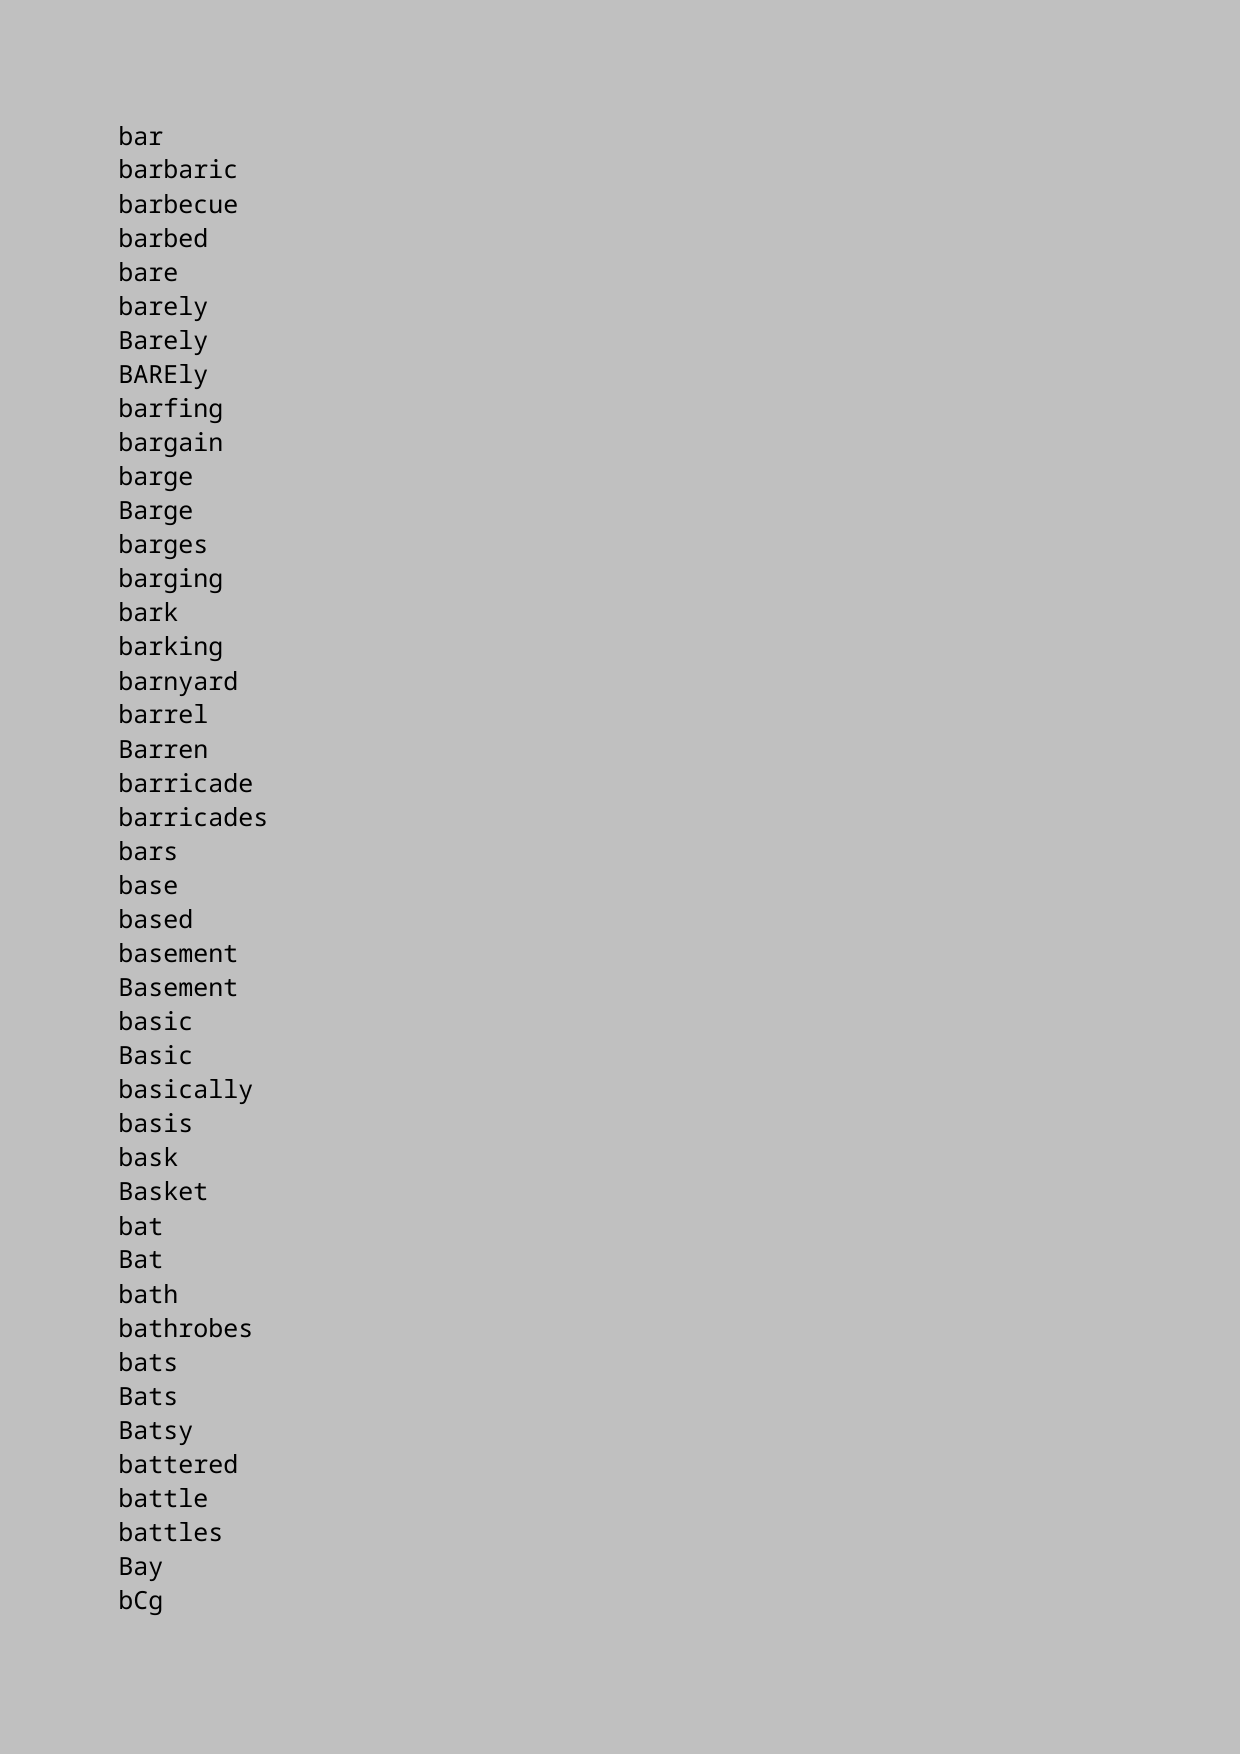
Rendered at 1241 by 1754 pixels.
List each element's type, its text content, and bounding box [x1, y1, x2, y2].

text barbecue [118, 186, 1122, 220]
text barging [118, 561, 1122, 595]
text Basket [118, 1174, 1122, 1208]
text bar [118, 118, 1122, 152]
text bare [118, 254, 1122, 288]
text bCg [118, 1583, 1122, 1617]
text Barge [118, 493, 1122, 527]
text Batsy [118, 1412, 1122, 1447]
text bask [118, 1140, 1122, 1174]
text barricade [118, 765, 1122, 799]
text Bat [118, 1242, 1122, 1276]
text bark [118, 595, 1122, 629]
text bargain [118, 425, 1122, 459]
text basically [118, 1072, 1122, 1106]
text Basic [118, 1038, 1122, 1072]
text barge [118, 459, 1122, 493]
text bath [118, 1276, 1122, 1310]
text BAREly [118, 357, 1122, 391]
text bars [118, 833, 1122, 867]
text barking [118, 629, 1122, 663]
text barbaric [118, 152, 1122, 186]
text barges [118, 527, 1122, 561]
text basement [118, 936, 1122, 970]
text barricades [118, 799, 1122, 833]
text base [118, 867, 1122, 902]
text bat [118, 1208, 1122, 1242]
text battles [118, 1515, 1122, 1549]
text barrel [118, 697, 1122, 731]
text basis [118, 1106, 1122, 1140]
text Basement [118, 970, 1122, 1004]
text barfing [118, 391, 1122, 425]
text Bats [118, 1378, 1122, 1412]
text Bay [118, 1549, 1122, 1583]
text bathrobes [118, 1310, 1122, 1344]
text Barely [118, 322, 1122, 357]
text barely [118, 288, 1122, 322]
text battered [118, 1447, 1122, 1481]
text battle [118, 1481, 1122, 1515]
text barbed [118, 220, 1122, 254]
text basic [118, 1004, 1122, 1038]
text bats [118, 1344, 1122, 1378]
text Barren [118, 731, 1122, 765]
text barnyard [118, 663, 1122, 697]
text based [118, 902, 1122, 936]
